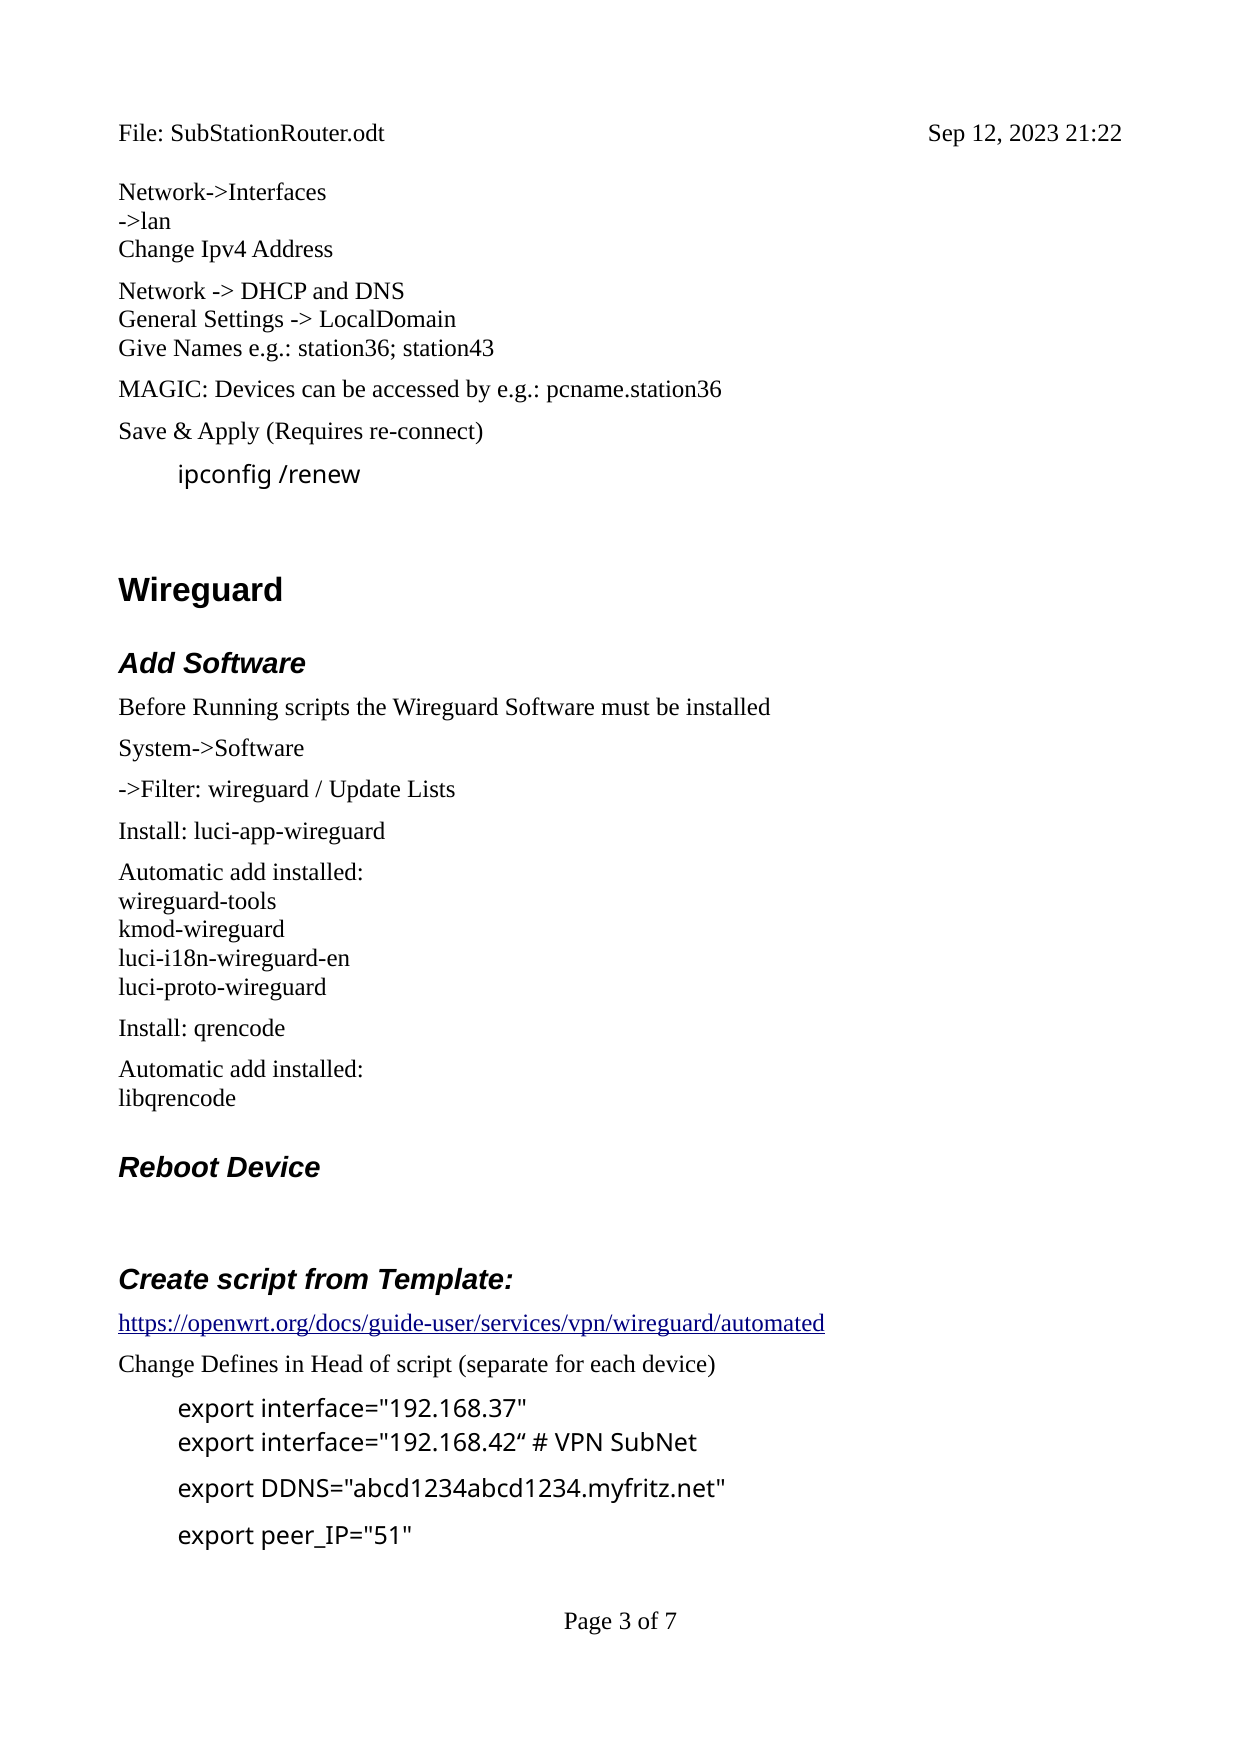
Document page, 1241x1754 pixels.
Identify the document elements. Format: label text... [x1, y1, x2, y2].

text Automatic add installed: wireguard-tools kmod-wireguard luci-i18n-wireguard-en luci-proto-wireguard [118, 857, 1122, 1001]
text export peer_IP="51" [177, 1518, 1122, 1552]
text export DDNS="abcd1234abcd1234.myfritz.net" [177, 1471, 1122, 1505]
text System->Software [118, 733, 1122, 762]
text Install: qrencode [118, 1013, 1122, 1042]
text MAGIC: Devices can be accessed by e.g.: pcname.station36 [118, 374, 1122, 403]
subtitle Wireguard [118, 570, 1122, 608]
text Change Defines in Head of script (separate for each device) [118, 1349, 1122, 1378]
text Network->Interfaces ->lan Change Ipv4 Address [118, 177, 1122, 263]
text Before Running scripts the Wireguard Software must be installed [118, 692, 1122, 721]
text Automatic add installed: libqrencode [118, 1054, 1122, 1112]
text https://openwrt.org/docs/guide-user/services/vpn/wireguard/automated [118, 1308, 1122, 1337]
text export interface="192.168.37" export interface="192.168.42“ # VPN SubNet [177, 1390, 1122, 1458]
subtitle Create script from Template: [118, 1262, 1122, 1295]
text Install: luci-app-wireguard [118, 816, 1122, 844]
text ipconfig /renew [177, 457, 1122, 491]
subtitle Add Software [118, 646, 1122, 679]
text ->Filter: wireguard / Update Lists [118, 774, 1122, 803]
subtitle Reboot Device [118, 1149, 1122, 1183]
text Save & Apply (Requires re-connect) [118, 416, 1122, 444]
text Network -> DHCP and DNS General Settings -> LocalDomain Give Names e.g.: station36; station43 [118, 276, 1122, 362]
